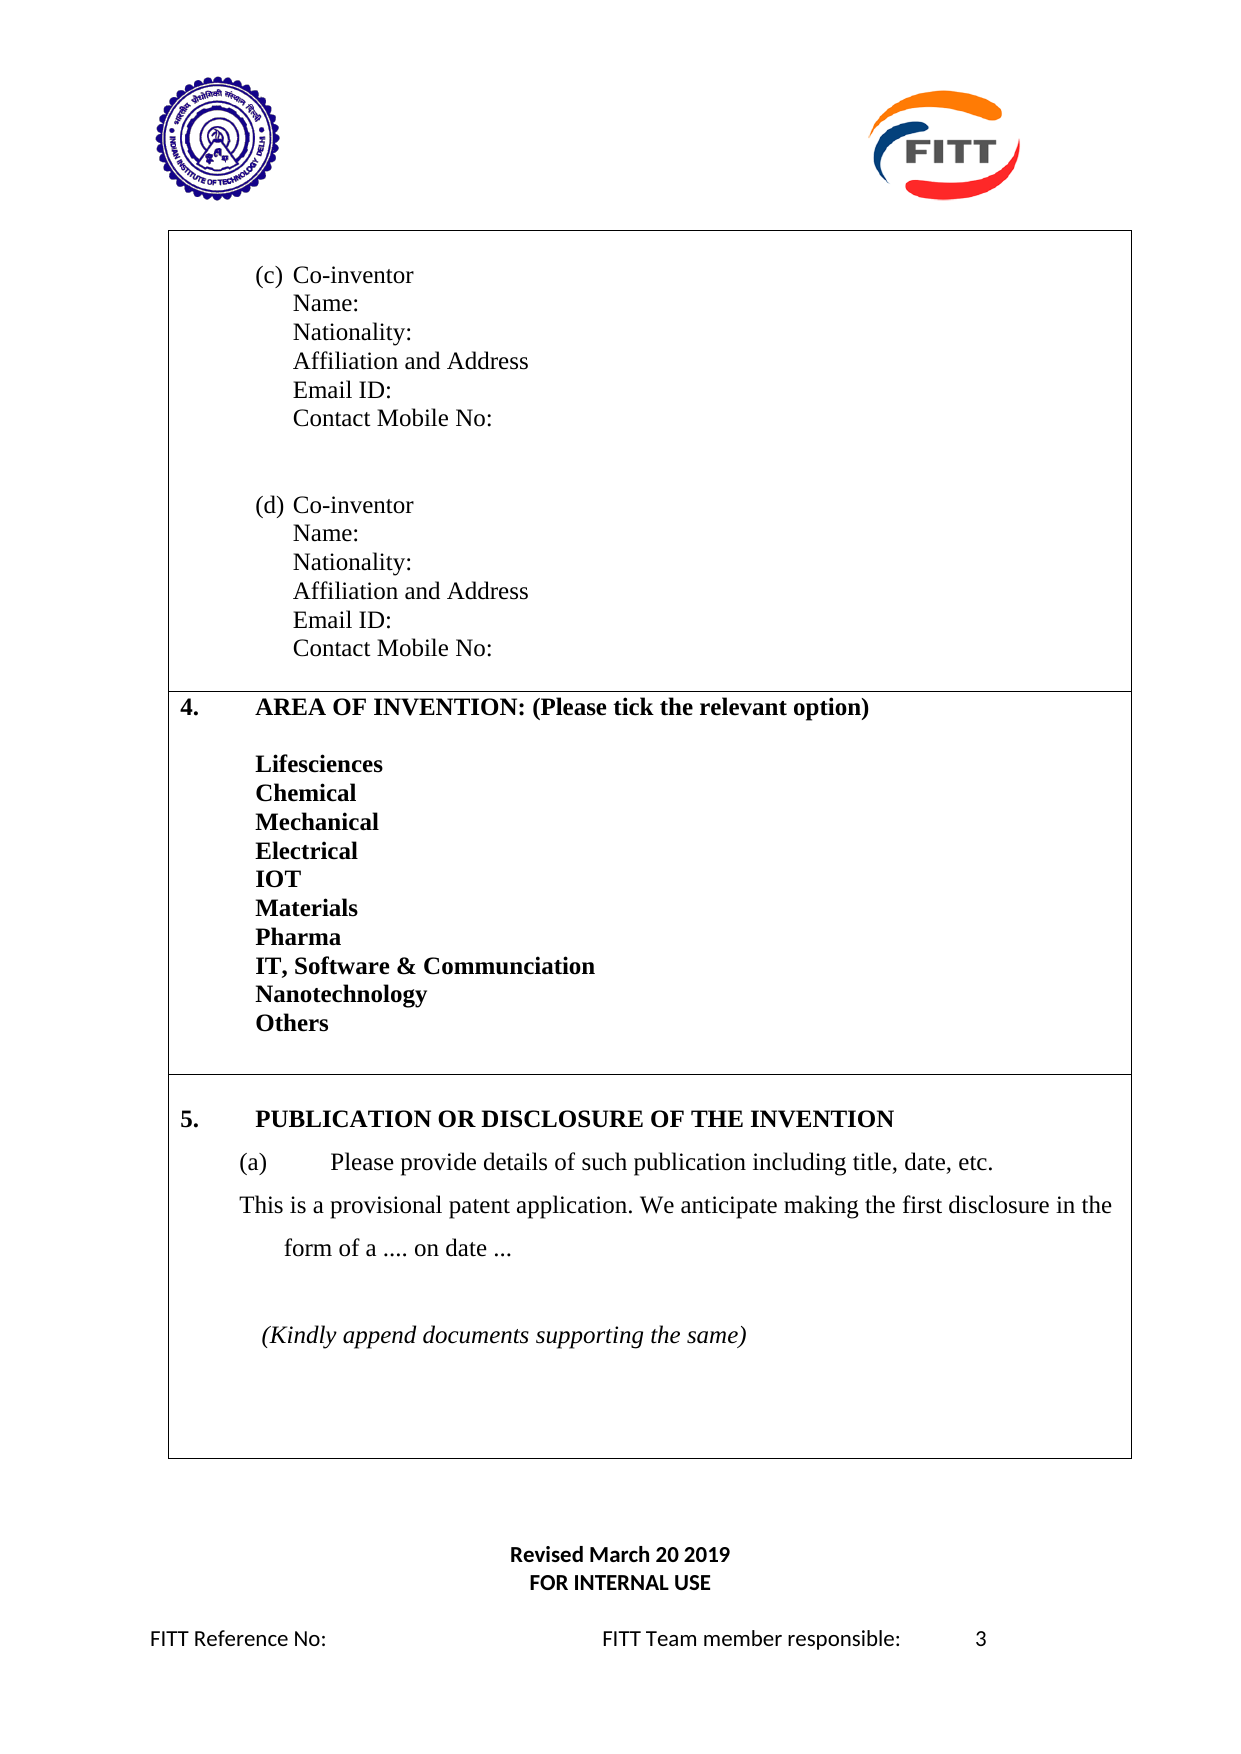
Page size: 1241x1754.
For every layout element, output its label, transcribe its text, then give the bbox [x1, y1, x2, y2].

table_cell AREA OF INVENTION: (Please tick the relevant option) Lifesciences Chemical Mechanical Electrical IOT Materials Pharma IT, Software & Communciation Nanotechnology Others [169, 692, 1131, 1074]
table_cell PUBLICATION OR DISCLOSURE OF THE INVENTION Please provide details of such publication including title, date, etc. This is a provisional patent application. We anticipate making the first disclosure in the form of a .... on date ... (Kindly append documents supporting the same) [169, 1075, 1131, 1458]
table_cell Co-inventor Name: Nationality: Affiliation and Address Email ID: Contact Mobile No: Co-inventor Name: Nationality: Affiliation and Address Email ID: Contact Mobile No: [169, 231, 1131, 691]
picture [867, 89, 1021, 202]
picture [150, 73, 283, 202]
